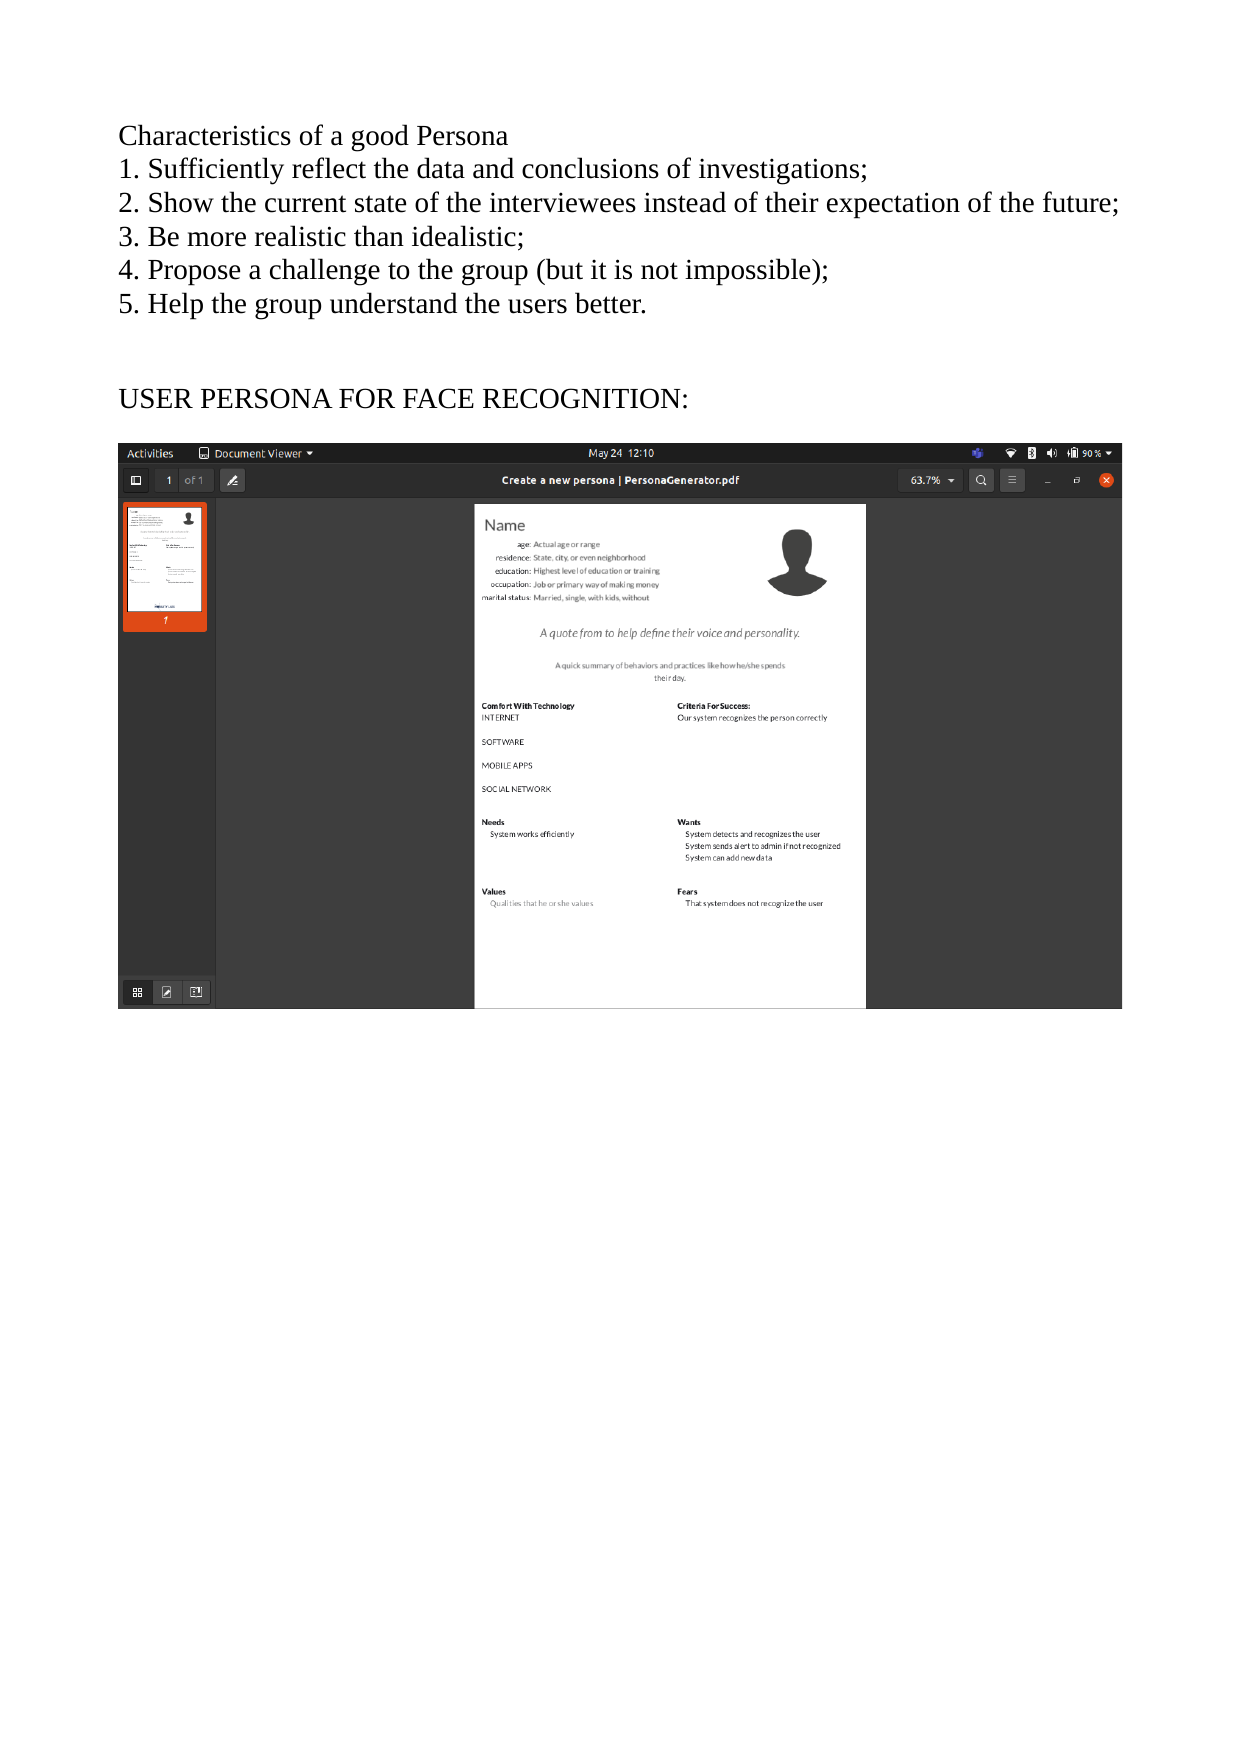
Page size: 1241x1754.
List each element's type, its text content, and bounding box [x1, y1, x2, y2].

text Characteristics of a good Persona [118, 118, 1122, 152]
text 4. Propose a challenge to the group (but it is not impossible); [118, 252, 1122, 286]
text 3. Be more realistic than idealistic; [118, 219, 1122, 252]
text 2. Show the current state of the interviewees instead of their expectation of the future; [118, 185, 1122, 219]
text 5. Help the group understand the users better. [118, 286, 1122, 319]
text 1. Sufficiently reflect the data and conclusions of investigations; [118, 152, 1122, 185]
text USER PERSONA FOR FACE RECOGNITION: [118, 382, 1122, 415]
picture [118, 443, 1123, 1009]
